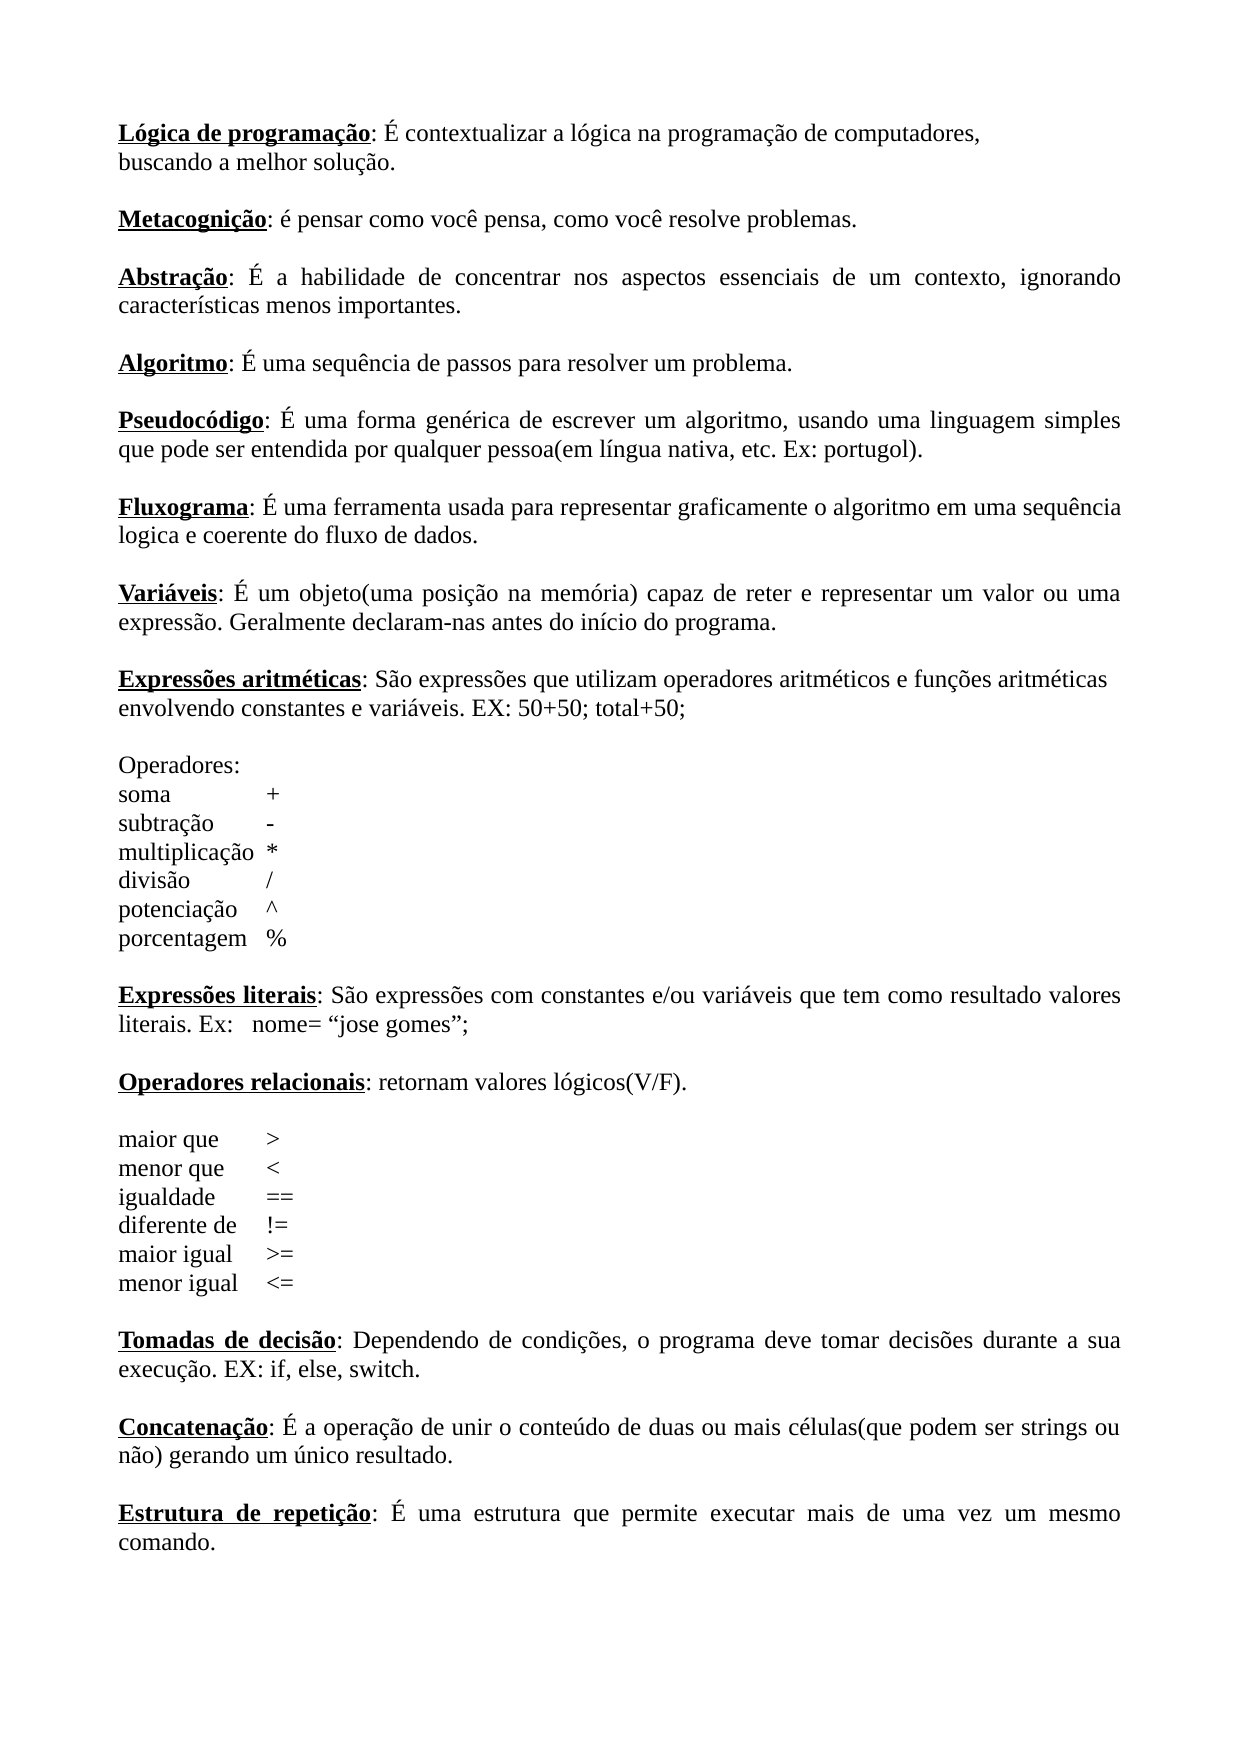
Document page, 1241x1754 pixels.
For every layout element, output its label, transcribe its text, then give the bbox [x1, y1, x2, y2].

text igualdade == [118, 1182, 1122, 1211]
text maior igual >= [118, 1239, 1122, 1268]
text maior que > [118, 1124, 1122, 1153]
text Operadores relacionais: retornam valores lógicos(V/F). [118, 1067, 1122, 1096]
text Concatenação: É a operação de unir o conteúdo de duas ou mais células(que podem ser strings ou não) gerando um único resultado. [118, 1412, 1122, 1469]
text Lógica de programação: É contextualizar a lógica na programação de computadores, [118, 118, 1122, 147]
text Expressões literais: São expressões com constantes e/ou variáveis que tem como resultado valores literais. Ex: nome= “jose gomes”; [118, 981, 1122, 1038]
text diferente de != [118, 1211, 1122, 1239]
text Operadores: [118, 751, 1122, 779]
text Pseudocódigo: É uma forma genérica de escrever um algoritmo, usando uma linguagem simples que pode ser entendida por qualquer pessoa(em língua nativa, etc. Ex: portugol). [118, 406, 1122, 463]
text soma + [118, 779, 1122, 808]
text Variáveis: É um objeto(uma posição na memória) capaz de reter e representar um valor ou uma expressão. Geralmente declaram-nas antes do início do programa. [118, 578, 1122, 636]
text divisão / [118, 866, 1122, 894]
text porcentagem % [118, 923, 1122, 952]
text Abstração: É a habilidade de concentrar nos aspectos essenciais de um contexto, ignorando características menos importantes. [118, 262, 1122, 319]
text menor igual <= [118, 1268, 1122, 1297]
text multiplicação * [118, 837, 1122, 866]
text menor que < [118, 1153, 1122, 1182]
text subtração - [118, 808, 1122, 837]
text Metacognição: é pensar como você pensa, como você resolve problemas. [118, 204, 1122, 233]
text Expressões aritméticas: São expressões que utilizam operadores aritméticos e funções aritméticas [118, 664, 1122, 693]
text envolvendo constantes e variáveis. EX: 50+50; total+50; [118, 693, 1122, 722]
text Tomadas de decisão: Dependendo de condições, o programa deve tomar decisões durante a sua execução. EX: if, else, switch. [118, 1326, 1122, 1383]
text Algoritmo: É uma sequência de passos para resolver um problema. [118, 348, 1122, 377]
text potenciação ^ [118, 894, 1122, 923]
text buscando a melhor solução. [118, 147, 1122, 176]
text Fluxograma: É uma ferramenta usada para representar graficamente o algoritmo em uma sequência logica e coerente do fluxo de dados. [118, 492, 1122, 549]
text Estrutura de repetição: É uma estrutura que permite executar mais de uma vez um mesmo comando. [118, 1498, 1122, 1556]
